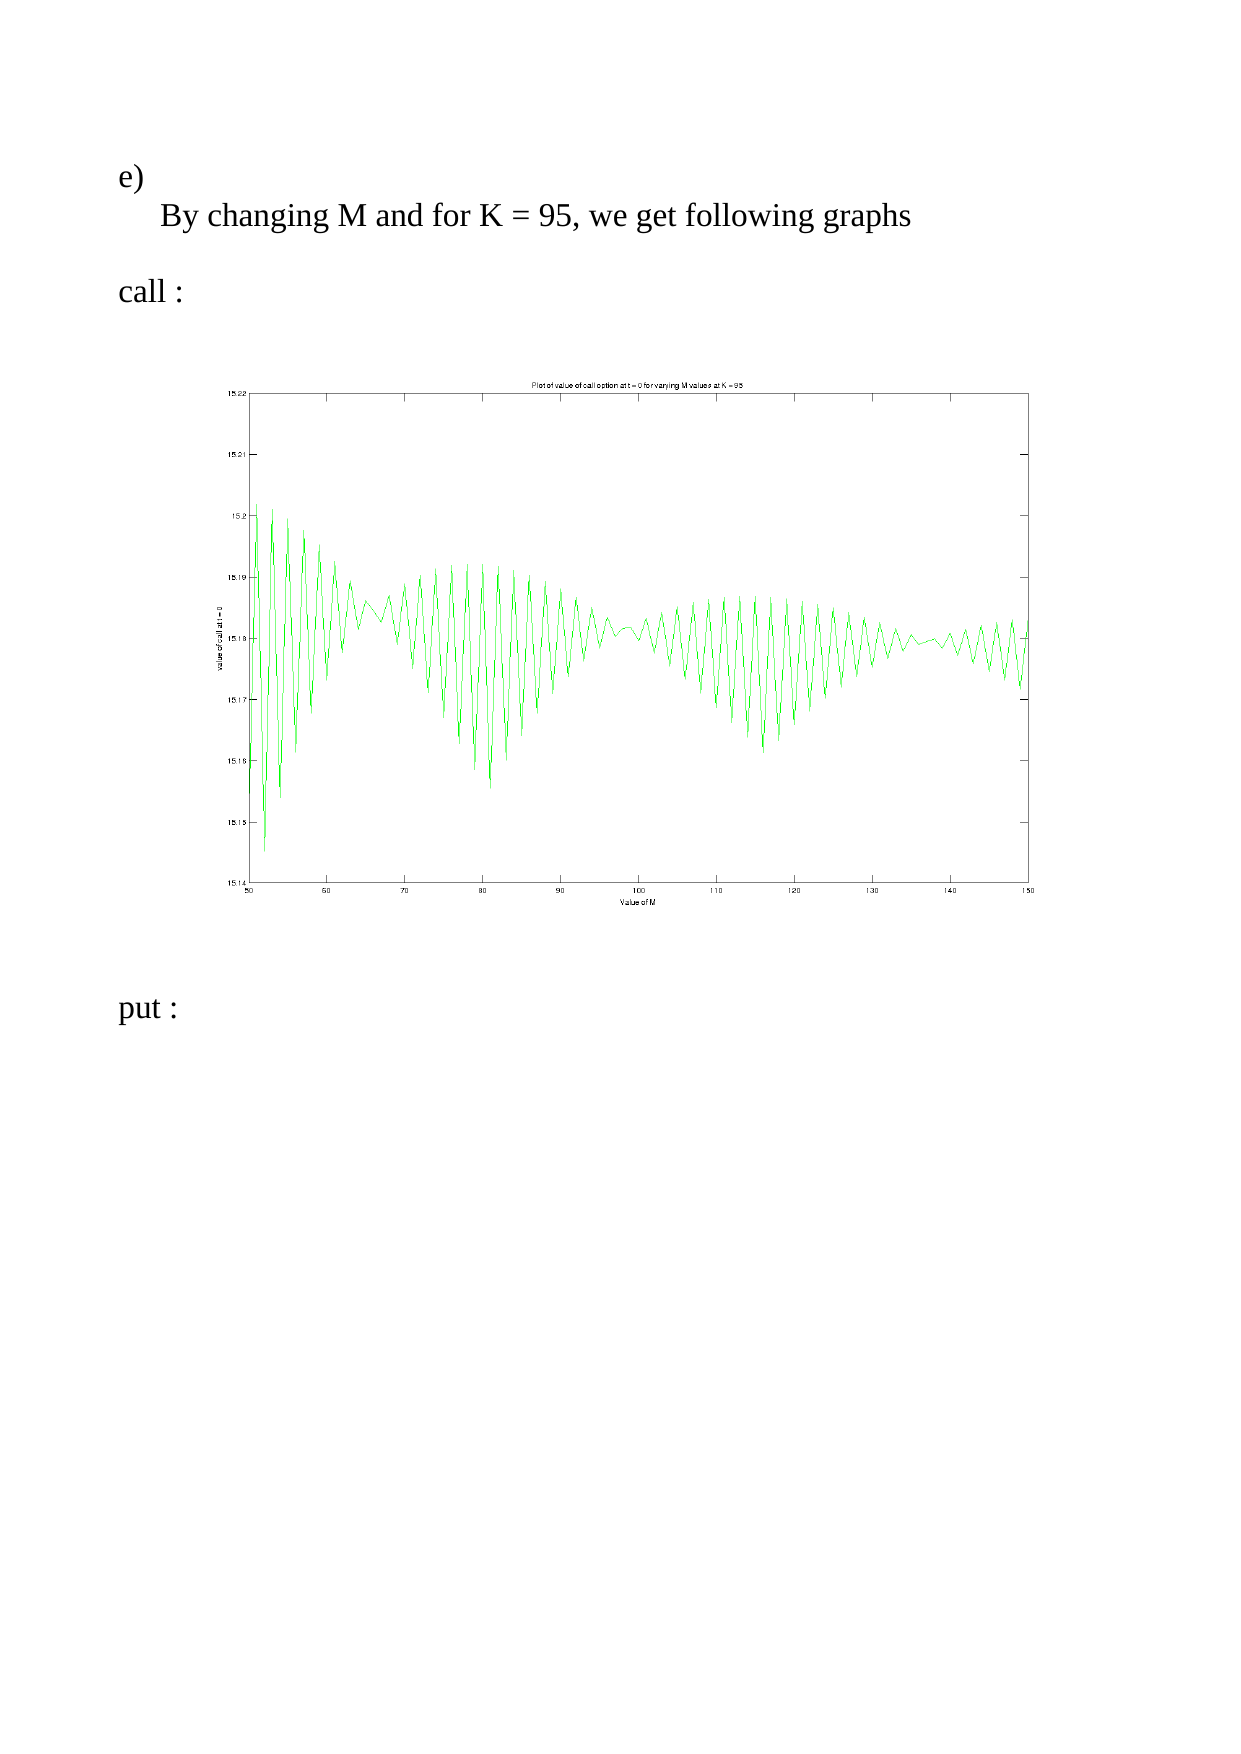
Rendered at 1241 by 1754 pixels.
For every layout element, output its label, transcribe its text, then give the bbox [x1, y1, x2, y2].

text e) [118, 156, 1122, 195]
picture [118, 348, 1123, 949]
text put : [118, 987, 1122, 1025]
text call : [118, 271, 1122, 310]
text By changing M and for K = 95, we get following graphs [118, 195, 1122, 233]
